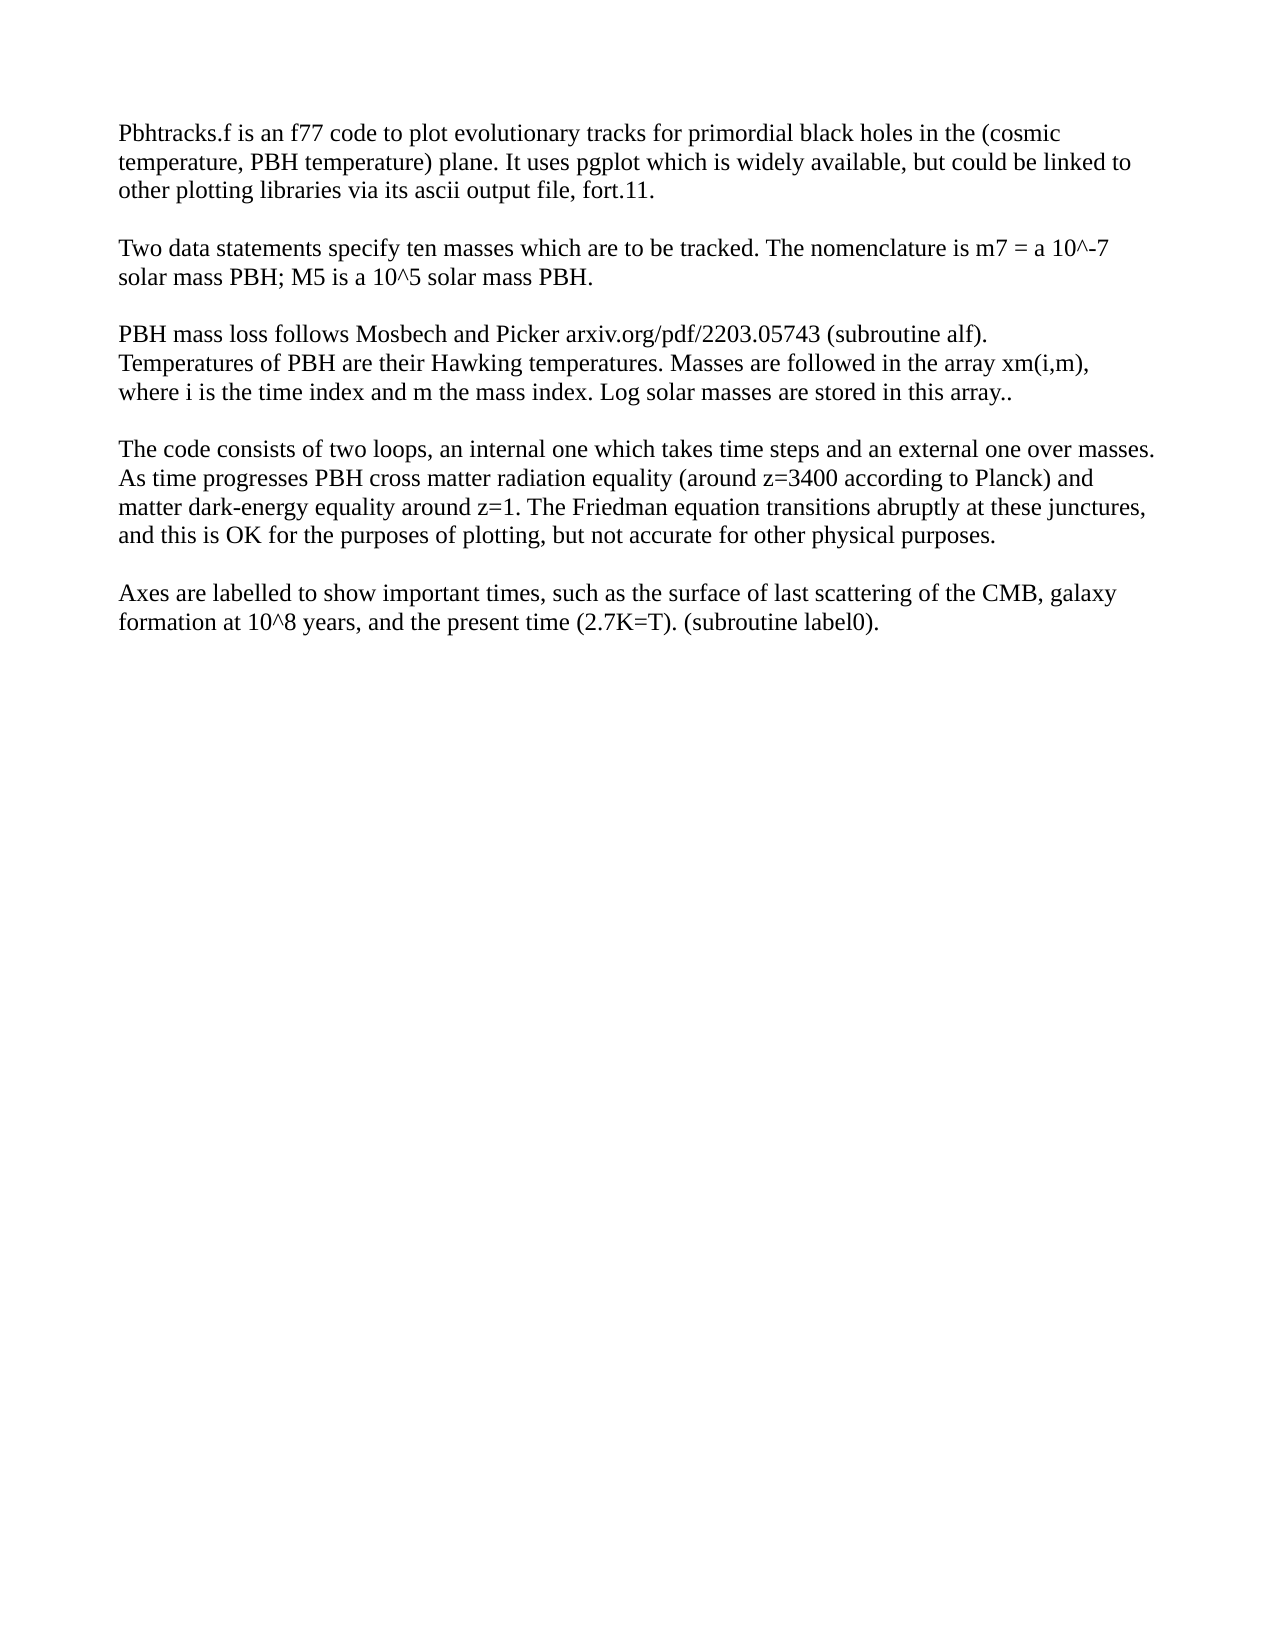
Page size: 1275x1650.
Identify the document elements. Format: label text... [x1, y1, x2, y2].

text The code consists of two loops, an internal one which takes time steps and an external one over masses. As time progresses PBH cross matter radiation equality (around z=3400 according to Planck) and matter dark-energy equality around z=1. The Friedman equation transitions abruptly at these junctures, and this is OK for the purposes of plotting, but not accurate for other physical purposes. [118, 434, 1157, 549]
text PBH mass loss follows Mosbech and Picker arxiv.org/pdf/2203.05743 (subroutine alf). [118, 319, 1157, 348]
text Temperatures of PBH are their Hawking temperatures. Masses are followed in the array xm(i,m), where i is the time index and m the mass index. Log solar masses are stored in this array.. [118, 348, 1157, 406]
text Pbhtracks.f is an f77 code to plot evolutionary tracks for primordial black holes in the (cosmic temperature, PBH temperature) plane. It uses pgplot which is widely available, but could be linked to other plotting libraries via its ascii output file, fort.11. [118, 118, 1157, 204]
text Axes are labelled to show important times, such as the surface of last scattering of the CMB, galaxy formation at 10^8 years, and the present time (2.7K=T). (subroutine label0). [118, 578, 1157, 636]
text Two data statements specify ten masses which are to be tracked. The nomenclature is m7 = a 10^-7 solar mass PBH; M5 is a 10^5 solar mass PBH. [118, 233, 1157, 291]
